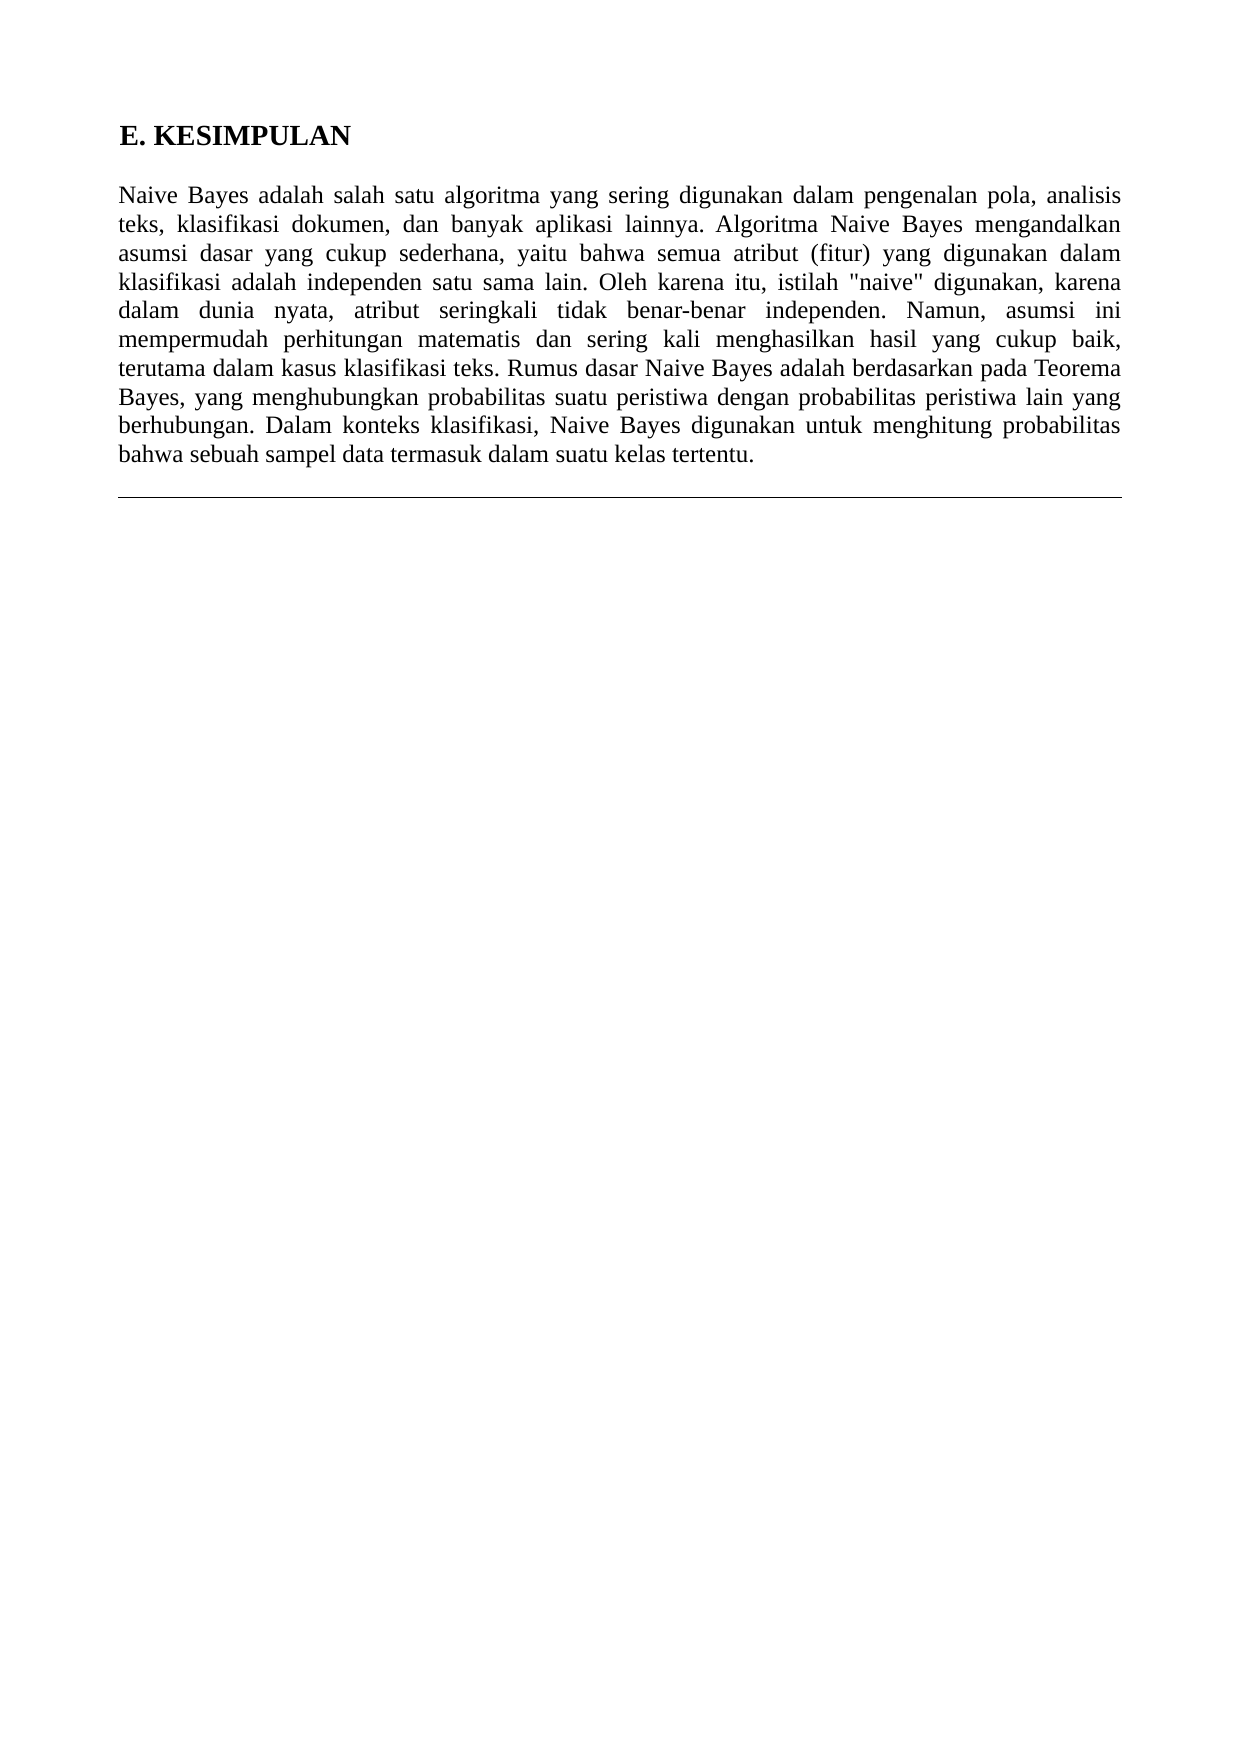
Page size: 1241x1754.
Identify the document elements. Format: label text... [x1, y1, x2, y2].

text E. KESIMPULAN [119, 118, 1122, 152]
text Naive Bayes adalah salah satu algoritma yang sering digunakan dalam pengenalan pola, analisis teks, klasifikasi dokumen, dan banyak aplikasi lainnya. Algoritma Naive Bayes mengandalkan asumsi dasar yang cukup sederhana, yaitu bahwa semua atribut (fitur) yang digunakan dalam klasifikasi adalah independen satu sama lain. Oleh karena itu, istilah "naive" digunakan, karena dalam dunia nyata, atribut seringkali tidak benar-benar independen. Namun, asumsi ini mempermudah perhitungan matematis dan sering kali menghasilkan hasil yang cukup baik, terutama dalam kasus klasifikasi teks. Rumus dasar Naive Bayes adalah berdasarkan pada Teorema Bayes, yang menghubungkan probabilitas suatu peristiwa dengan probabilitas peristiwa lain yang berhubungan. Dalam konteks klasifikasi, Naive Bayes digunakan untuk menghitung probabilitas bahwa sebuah sampel data termasuk dalam suatu kelas tertentu. [118, 180, 1122, 468]
